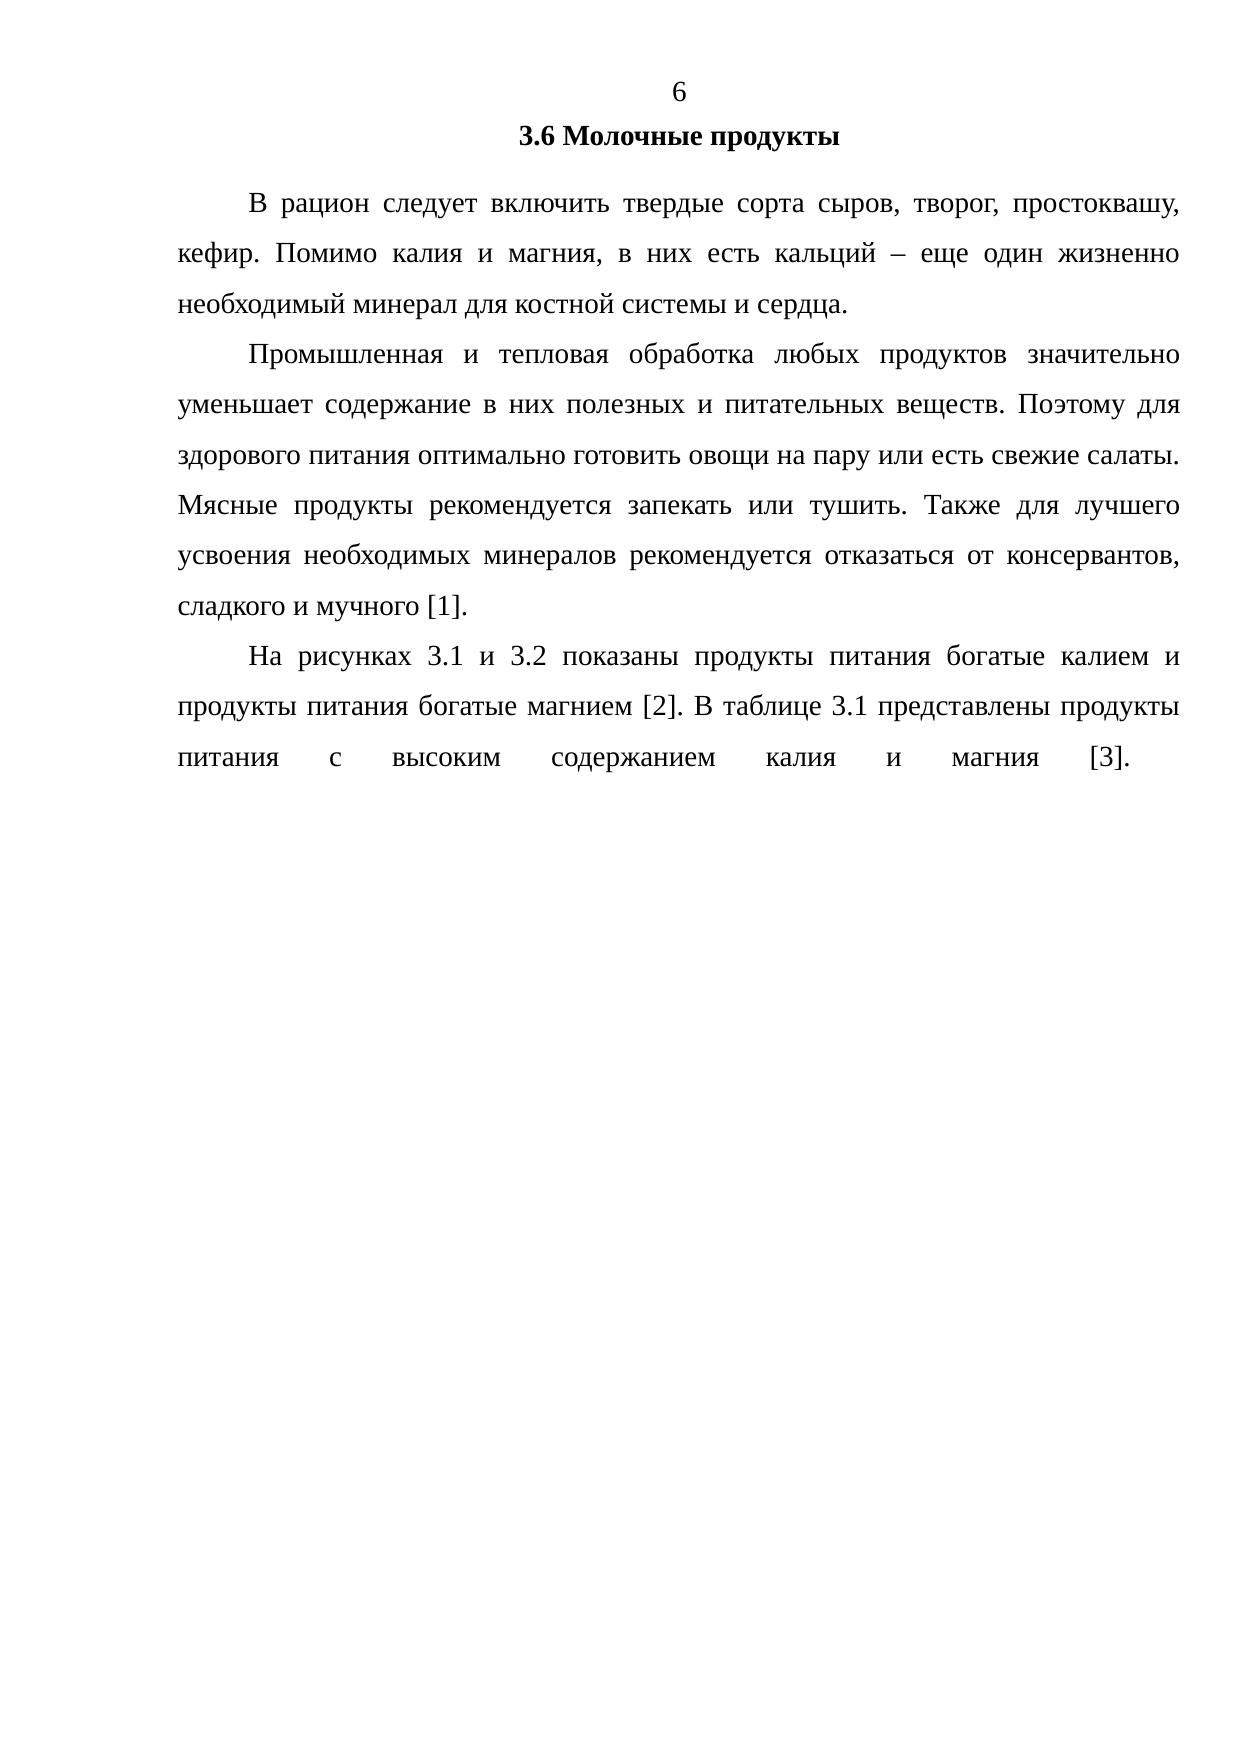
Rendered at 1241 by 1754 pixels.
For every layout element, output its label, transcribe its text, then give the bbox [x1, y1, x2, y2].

text Промышленная и тепловая обработка любых продуктов значительно уменьшает содержание в них полезных и питательных веществ. Поэтому для здорового питания оптимально готовить овощи на пару или есть свежие салаты. Мясные продукты рекомендуется запекать или тушить. Также для лучшего усвоения необходимых минералов рекомендуется отказаться от консервантов, сладкого и мучного [1]. [177, 336, 1181, 621]
subtitle 3.6 Молочные продукты [177, 118, 1181, 152]
text На рисунках 3.1 и 3.2 показаны продукты питания богатые калием и продукты питания богатые магнием [2]. В таблице 3.1 представлены продукты питания с высоким содержанием калия и магния [3]. [177, 638, 1181, 822]
text В рацион следует включить твердые сорта сыров, творог, простоквашу, кефир. Помимо калия и магния, в них есть кальций – еще один жизненно необходимый минерал для костной системы и сердца. [177, 185, 1181, 319]
